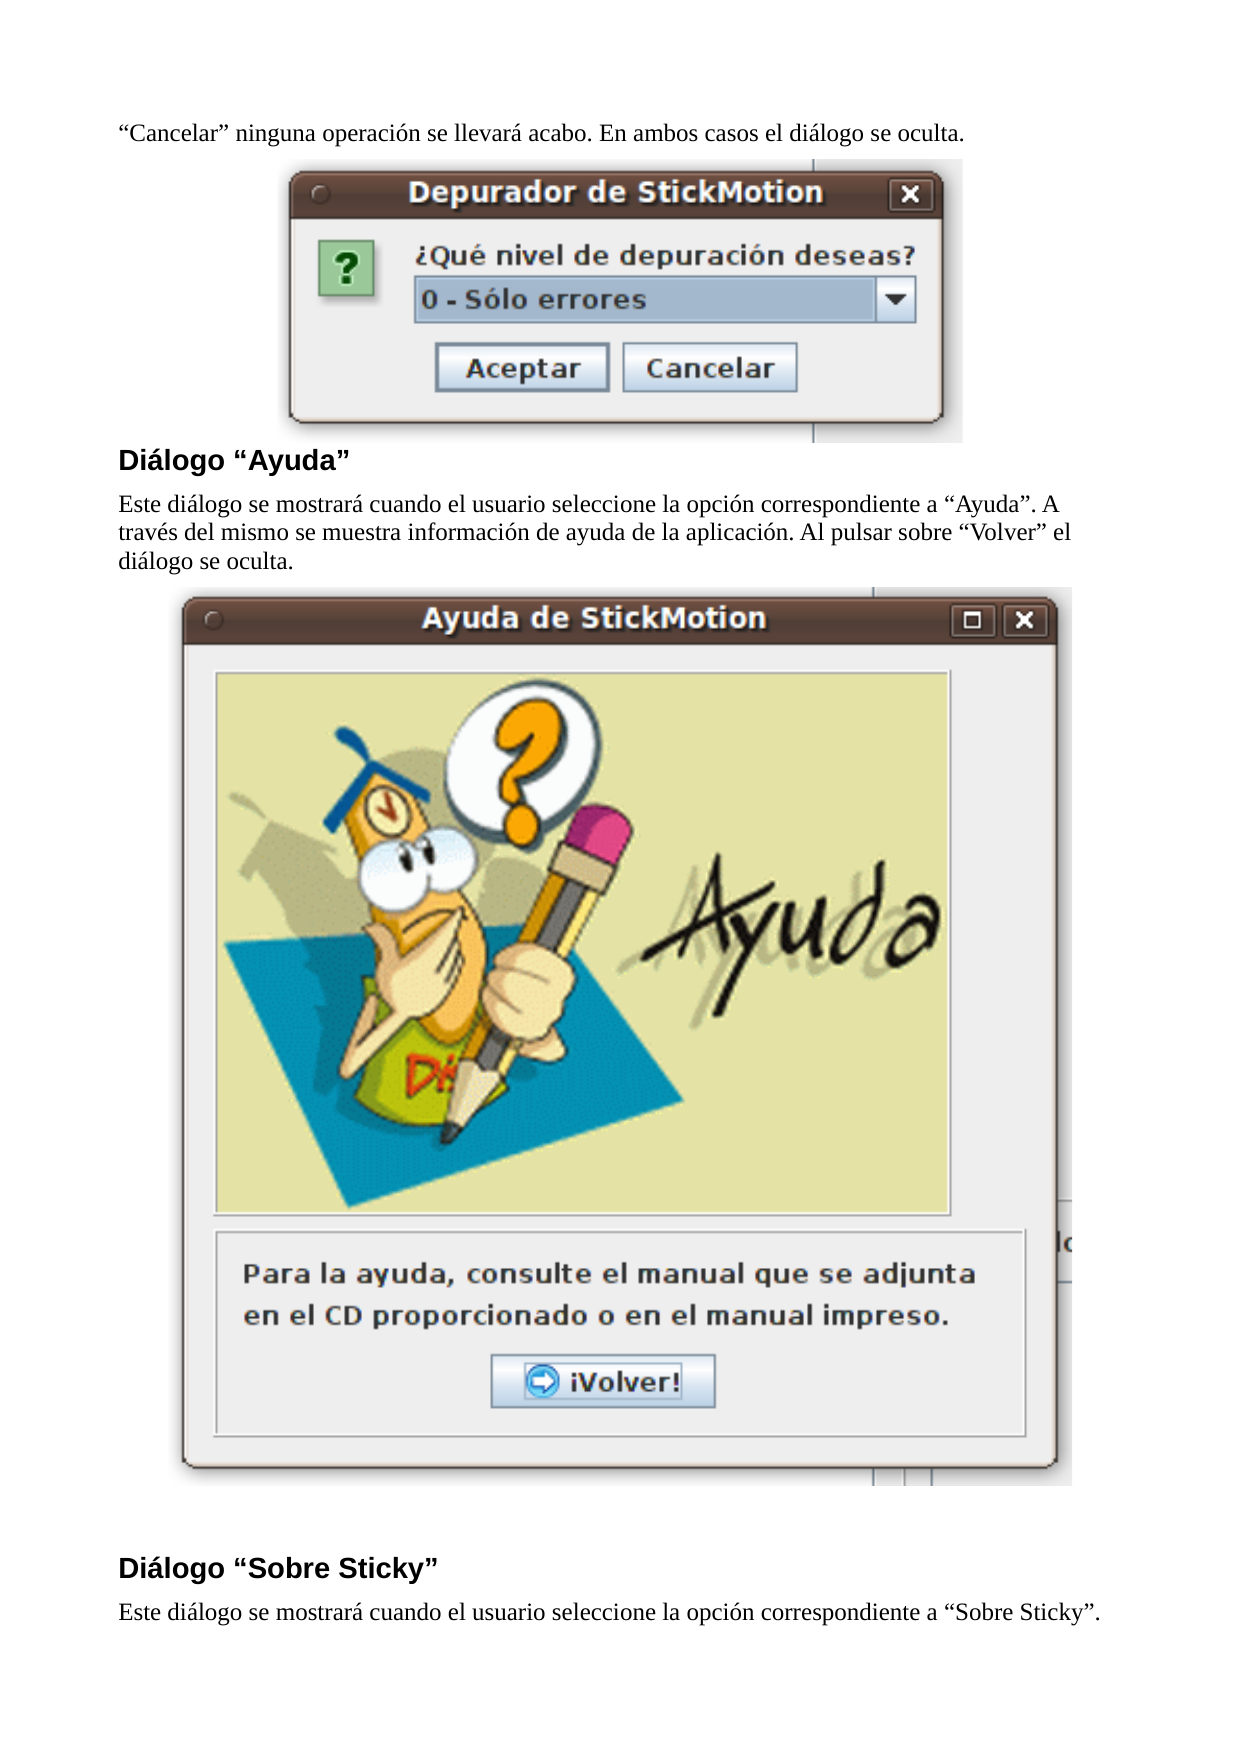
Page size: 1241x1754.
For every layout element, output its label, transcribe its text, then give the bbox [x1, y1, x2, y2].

text Este diálogo se mostrará cuando el usuario seleccione la opción correspondiente a “Sobre Sticky”. [118, 1597, 1122, 1626]
picture [277, 159, 963, 443]
subtitle Diálogo “Sobre Sticky” [118, 1551, 1122, 1585]
picture [168, 587, 1073, 1486]
text “Cancelar” ninguna operación se llevará acabo. En ambos casos el diálogo se oculta. [118, 118, 1122, 147]
subtitle Diálogo “Ayuda” [118, 184, 1122, 476]
text Este diálogo se mostrará cuando el usuario seleccione la opción correspondiente a “Ayuda”. A través del mismo se muestra información de ayuda de la aplicación. Al pulsar sobre “Volver” el diálogo se oculta. [118, 489, 1122, 575]
